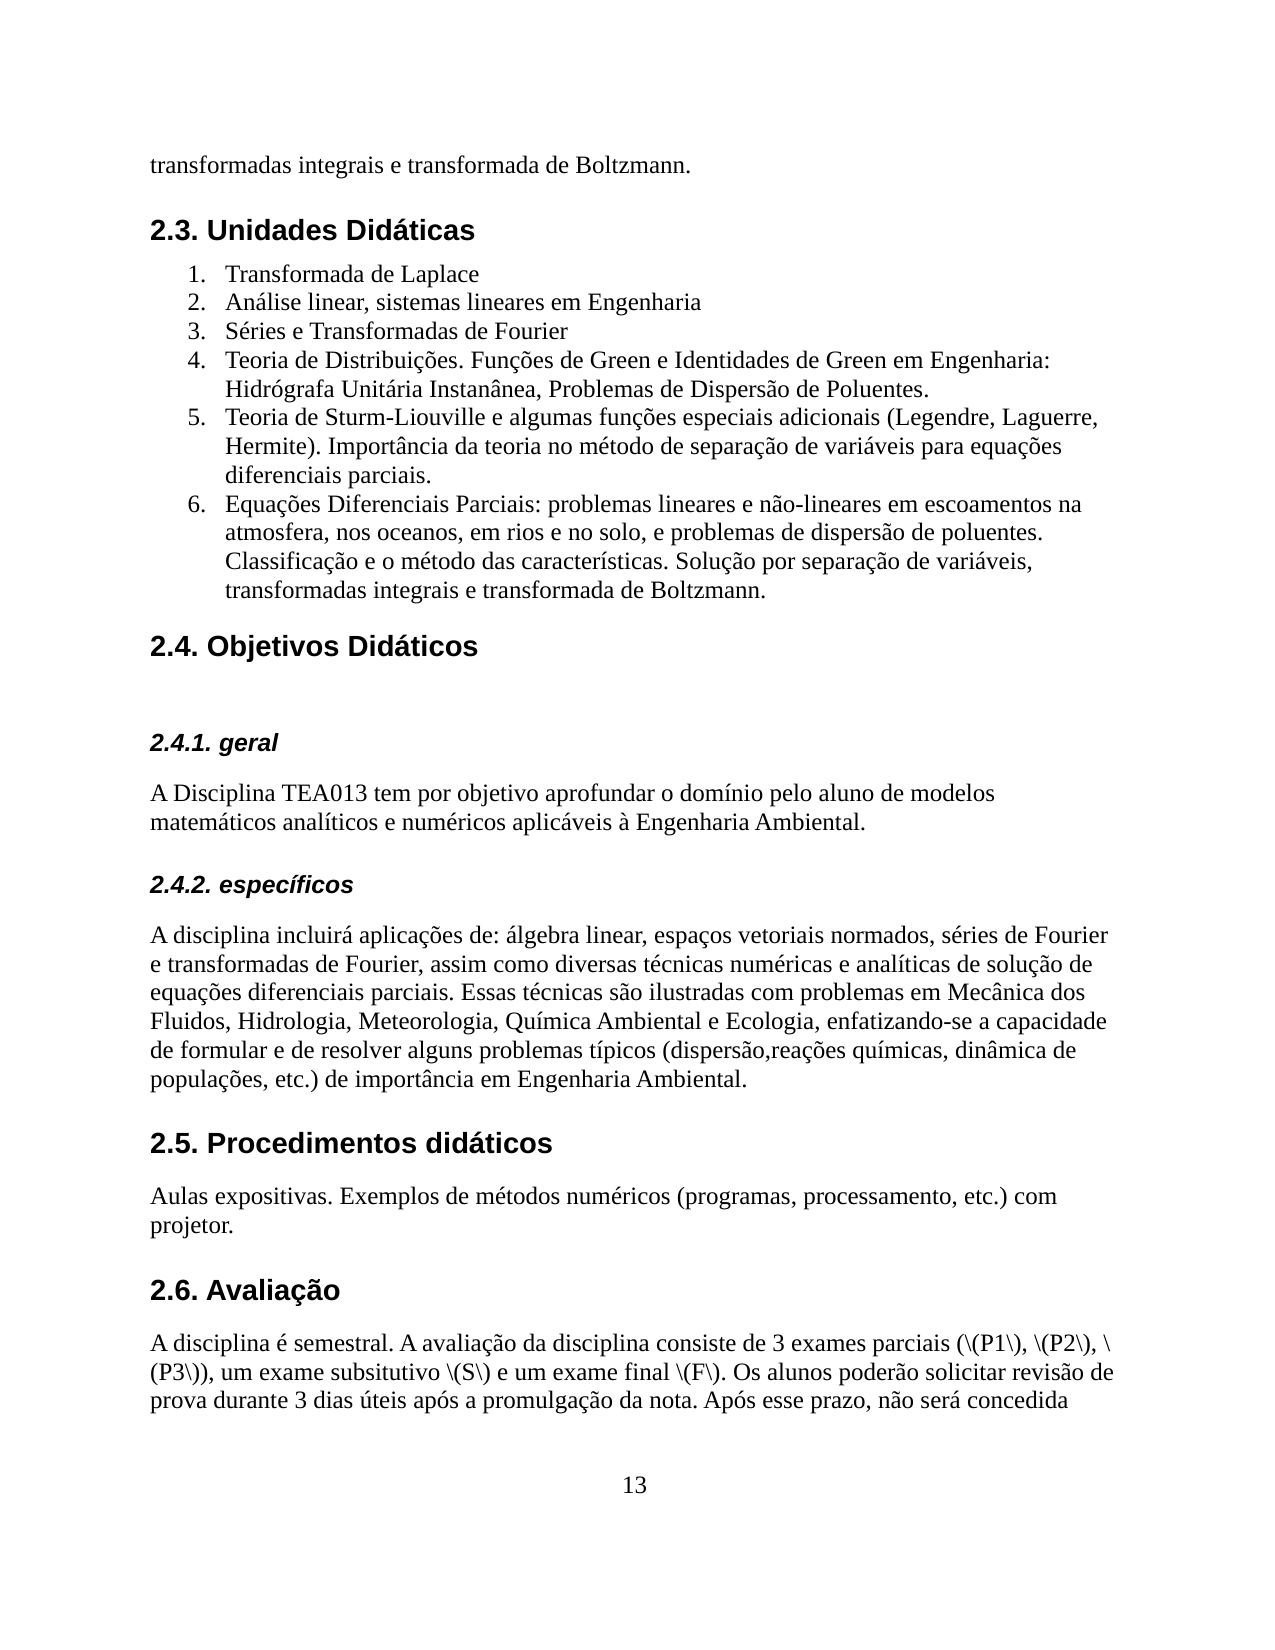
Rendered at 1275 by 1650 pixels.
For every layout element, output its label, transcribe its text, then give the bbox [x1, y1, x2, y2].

list Séries e Transformadas de Fourier [187, 316, 1125, 345]
text Aulas expositivas. Exemplos de métodos numéricos (programas, processamento, etc.) com projetor. [150, 1181, 1125, 1239]
subtitle 2.5. Procedimentos didáticos [150, 1126, 1125, 1160]
text A disciplina é semestral. A avaliação da disciplina consiste de 3 exames parciais (\(P1\), \(P2\), \(P3\)), um exame subsitutivo \(S\) e um exame final \(F\). Os alunos poderão solicitar revisão de prova durante 3 dias úteis após a promulgação da nota. Após esse prazo, não será concedida [150, 1328, 1125, 1414]
subtitle 2.4. Objetivos Didáticos [150, 629, 1125, 662]
text A Disciplina TEA013 tem por objetivo aprofundar o domínio pelo aluno de modelos matemáticos analíticos e numéricos aplicáveis à Engenharia Ambiental. [150, 778, 1125, 836]
list Análise linear, sistemas lineares em Engenharia [187, 287, 1125, 316]
subtitle 2.3. Unidades Didáticas [150, 213, 1125, 246]
list Teoria de Sturm-Liouville e algumas funções especiais adicionais (Legendre, Laguerre, Hermite). Importância da teoria no método de separação de variáveis para equações diferenciais parciais. [187, 402, 1125, 489]
subtitle 2.4.1. geral [150, 728, 1125, 757]
text transformadas integrais e transformada de Boltzmann. [150, 150, 1125, 179]
subtitle 2.4.2. específicos [150, 870, 1125, 898]
subtitle 2.6. Avaliação [150, 1273, 1125, 1306]
text A disciplina incluirá aplicações de: álgebra linear, espaços vetoriais normados, séries de Fourier e transformadas de Fourier, assim como diversas técnicas numéricas e analíticas de solução de equações diferenciais parciais. Essas técnicas são ilustradas com problemas em Mecânica dos Fluidos, Hidrologia, Meteorologia, Química Ambiental e Ecologia, enfatizando-se a capacidade de formular e de resolver alguns problemas típicos (dispersão,reações químicas, dinâmica de populações, etc.) de importância em Engenharia Ambiental. [150, 920, 1125, 1092]
list Equações Diferenciais Parciais: problemas lineares e não-lineares em escoamentos na atmosfera, nos oceanos, em rios e no solo, e problemas de dispersão de poluentes. Classificação e o método das características. Solução por separação de variáveis, transformadas integrais e transformada de Boltzmann. [187, 489, 1125, 604]
list Teoria de Distribuições. Funções de Green e Identidades de Green em Engenharia: Hidrógrafa Unitária Instanânea, Problemas de Dispersão de Poluentes. [187, 345, 1125, 402]
list Transformada de Laplace [187, 259, 1125, 287]
